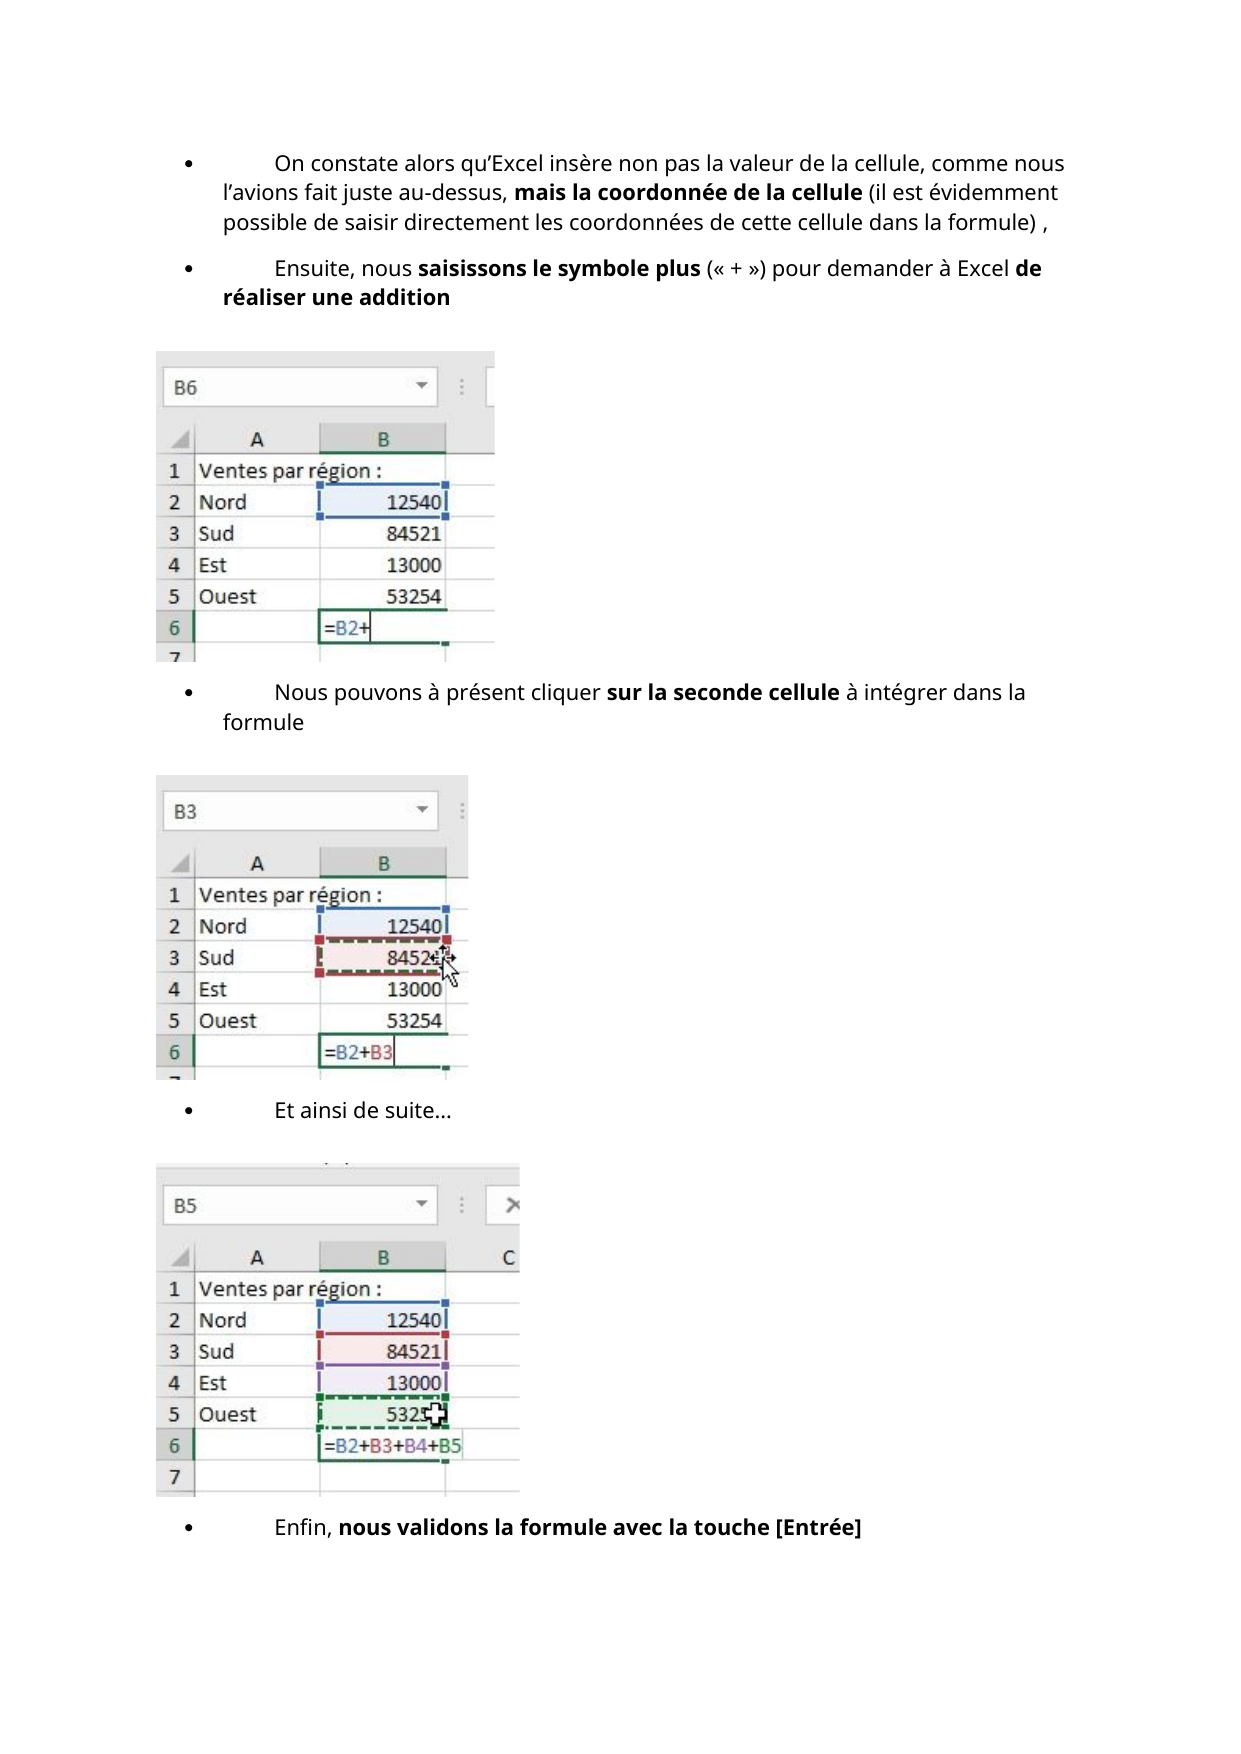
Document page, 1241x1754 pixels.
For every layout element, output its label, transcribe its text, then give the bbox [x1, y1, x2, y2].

list Enfin, nous validons la formule avec la touche [Entrée] [185, 1512, 1093, 1542]
list On constate alors qu’Excel insère non pas la valeur de la cellule, comme nous l’avions fait juste au-dessus, mais la coordonnée de la cellule (il est évidemment possible de saisir directement les coordonnées de cette cellule dans la formule) , [185, 148, 1093, 237]
picture [156, 1163, 520, 1497]
picture [156, 775, 469, 1080]
picture [156, 351, 495, 662]
list Ensuite, nous saisissons le symbole plus (« + ») pour demander à Excel de réaliser une addition [185, 253, 1093, 312]
list Et ainsi de suite… [185, 1095, 1093, 1125]
list Nous pouvons à présent cliquer sur la seconde cellule à intégrer dans la formule [185, 677, 1093, 736]
